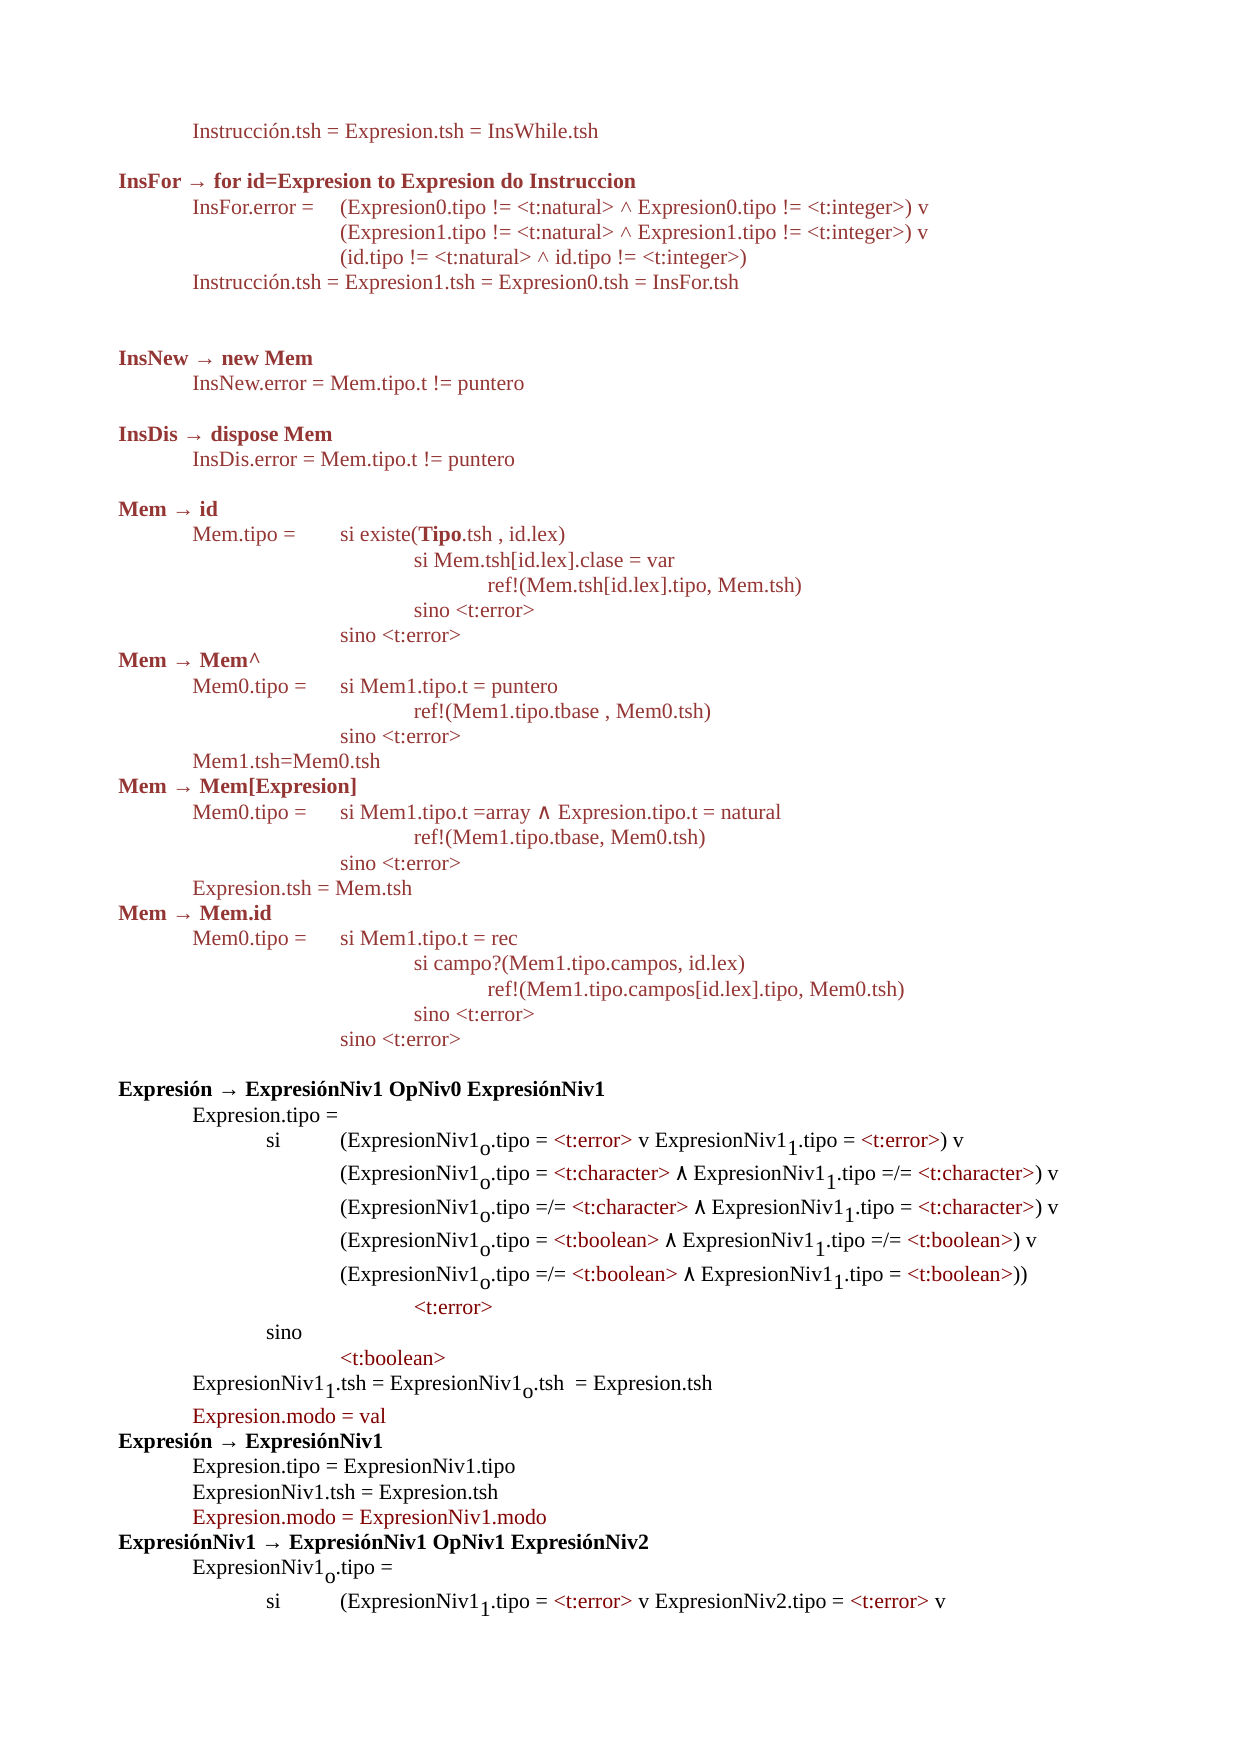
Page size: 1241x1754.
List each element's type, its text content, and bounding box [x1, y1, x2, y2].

text InsDis.error = Mem.tipo.t != puntero [118, 446, 1122, 471]
text InsDis → dispose Mem [118, 421, 1122, 446]
text InsFor → for id=Expresion to Expresion do Instruccion [118, 168, 1122, 194]
text sino <t:error> [118, 1026, 1122, 1051]
text Mem0.tipo = si Mem1.tipo.t = puntero [118, 673, 1122, 698]
text InsFor.error = (Expresion0.tipo != <t:natural> ˄ Expresion0.tipo != <t:integer>) v [118, 194, 1122, 219]
text sino <t:error> [118, 1001, 1122, 1026]
text ref!(Mem1.tipo.campos[id.lex].tipo, Mem0.tsh) [118, 976, 1122, 1001]
text Mem → Mem.id [118, 900, 1122, 925]
text (ExpresionNiv1o.tipo =/= <t:boolean> ٨ ExpresionNiv11.tipo = <t:boolean>)) [118, 1261, 1122, 1294]
text sino <t:error> [118, 849, 1122, 875]
text Mem0.tipo = si Mem1.tipo.t =array ∧ Expresion.tipo.t = natural [118, 799, 1122, 824]
text sino <t:error> [118, 622, 1122, 647]
text Mem → Mem[Expresion] [118, 773, 1122, 799]
text ExpresionNiv11.tsh = ExpresionNiv1o.tsh = Expresion.tsh [118, 1370, 1122, 1403]
text ref!(Mem1.tipo.tbase , Mem0.tsh) [118, 698, 1122, 723]
text (ExpresionNiv1o.tipo =/= <t:character> ٨ ExpresionNiv11.tipo = <t:character>) v [118, 1194, 1122, 1227]
text ExpresionNiv1o.tipo = [118, 1554, 1122, 1588]
text ref!(Mem.tsh[id.lex].tipo, Mem.tsh) [118, 572, 1122, 597]
text Expresion.modo = ExpresionNiv1.modo [118, 1504, 1122, 1529]
text Instrucción.tsh = Expresion.tsh = InsWhile.tsh [118, 118, 1122, 143]
text Mem.tipo = si existe(Tipo.tsh , id.lex) [118, 521, 1122, 547]
text (id.tipo != <t:natural> ˄ id.tipo != <t:integer>) [118, 244, 1122, 269]
text Expresión → ExpresiónNiv1 OpNiv0 ExpresiónNiv1 [118, 1076, 1122, 1102]
text Mem0.tipo = si Mem1.tipo.t = rec [118, 925, 1122, 950]
text sino <t:error> [118, 597, 1122, 622]
text <t:boolean> [118, 1344, 1122, 1370]
text <t:error> [118, 1294, 1122, 1319]
text ref!(Mem1.tipo.tbase, Mem0.tsh) [118, 824, 1122, 849]
text Expresion.tipo = [118, 1102, 1122, 1127]
text si (ExpresionNiv11.tipo = <t:error> v ExpresionNiv2.tipo = <t:error> v [118, 1588, 1122, 1621]
text si campo?(Mem1.tipo.campos, id.lex) [118, 950, 1122, 976]
text Expresion.tipo = ExpresionNiv1.tipo [118, 1453, 1122, 1479]
text ExpresionNiv1.tsh = Expresion.tsh [118, 1479, 1122, 1504]
text ExpresiónNiv1 → ExpresiónNiv1 OpNiv1 ExpresiónNiv2 [118, 1529, 1122, 1554]
text sino [118, 1319, 1122, 1344]
text Expresion.tsh = Mem.tsh [118, 875, 1122, 900]
text Mem1.tsh=Mem0.tsh [118, 748, 1122, 773]
text Mem → Mem^ [118, 647, 1122, 673]
text si (ExpresionNiv1o.tipo = <t:error> v ExpresionNiv11.tipo = <t:error>) v (ExpresionNiv1o.tipo = <t:character> ٨ ExpresionNiv11.tipo =/= <t:character>) v [118, 1127, 1122, 1194]
text sino <t:error> [118, 723, 1122, 748]
text InsNew.error = Mem.tipo.t != puntero [118, 370, 1122, 395]
text si Mem.tsh[id.lex].clase = var [118, 547, 1122, 572]
text Instrucción.tsh = Expresion1.tsh = Expresion0.tsh = InsFor.tsh [118, 269, 1122, 294]
text InsNew → new Mem [118, 345, 1122, 370]
text Expresión → ExpresiónNiv1 [118, 1428, 1122, 1453]
text Expresion.modo = val [118, 1403, 1122, 1428]
text Mem → id [118, 496, 1122, 521]
text (ExpresionNiv1o.tipo = <t:boolean> ٨ ExpresionNiv11.tipo =/= <t:boolean>) v [118, 1227, 1122, 1261]
text (Expresion1.tipo != <t:natural> ˄ Expresion1.tipo != <t:integer>) v [118, 219, 1122, 244]
